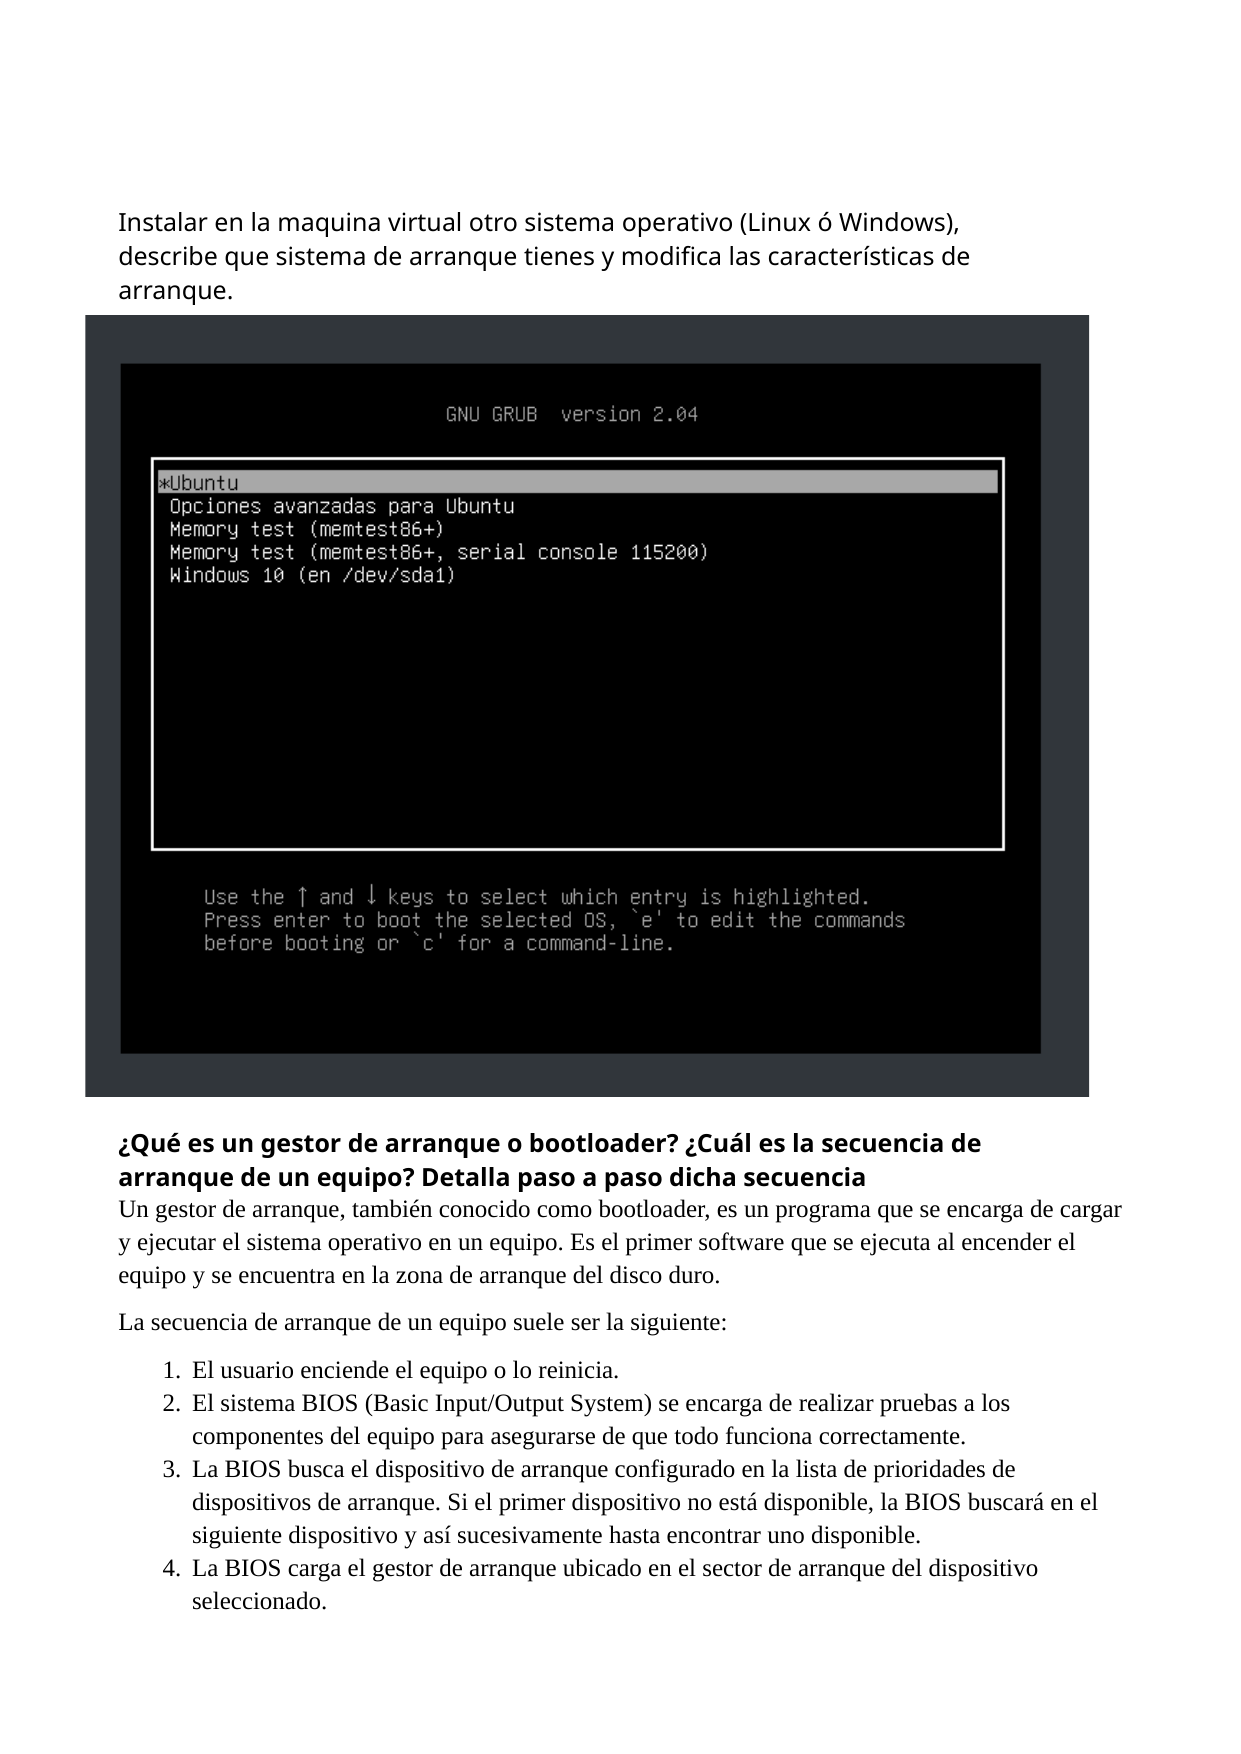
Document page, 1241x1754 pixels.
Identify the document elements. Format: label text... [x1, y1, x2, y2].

list La BIOS busca el dispositivo de arranque configurado en la lista de prioridades de dispositivos de arranque. Si el primer dispositivo no está disponible, la BIOS buscará en el siguiente dispositivo y así sucesivamente hasta encontrar uno disponible. [162, 1454, 1122, 1549]
list El usuario enciende el equipo o lo reinicia. [162, 1355, 1122, 1384]
list El sistema BIOS (Basic Input/Output System) se encarga de realizar pruebas a los componentes del equipo para asegurarse de que todo funciona correctamente. [162, 1388, 1122, 1450]
list La BIOS carga el gestor de arranque ubicado en el sector de arranque del dispositivo seleccionado. [162, 1553, 1122, 1615]
text Instalar en la maquina virtual otro sistema operativo (Linux ó Windows), describe que sistema de arranque tienes y modifica las características de arranque. [118, 204, 1122, 307]
text ¿Qué es un gestor de arranque o bootloader? ¿Cuál es la secuencia de arranque de un equipo? Detalla paso a paso dicha secuencia [118, 1126, 1122, 1194]
picture [85, 315, 1090, 1097]
text Un gestor de arranque, también conocido como bootloader, es un programa que se encarga de cargar y ejecutar el sistema operativo en un equipo. Es el primer software que se ejecuta al encender el equipo y se encuentra en la zona de arranque del disco duro. [118, 1194, 1122, 1288]
text La secuencia de arranque de un equipo suele ser la siguiente: [118, 1307, 1122, 1336]
